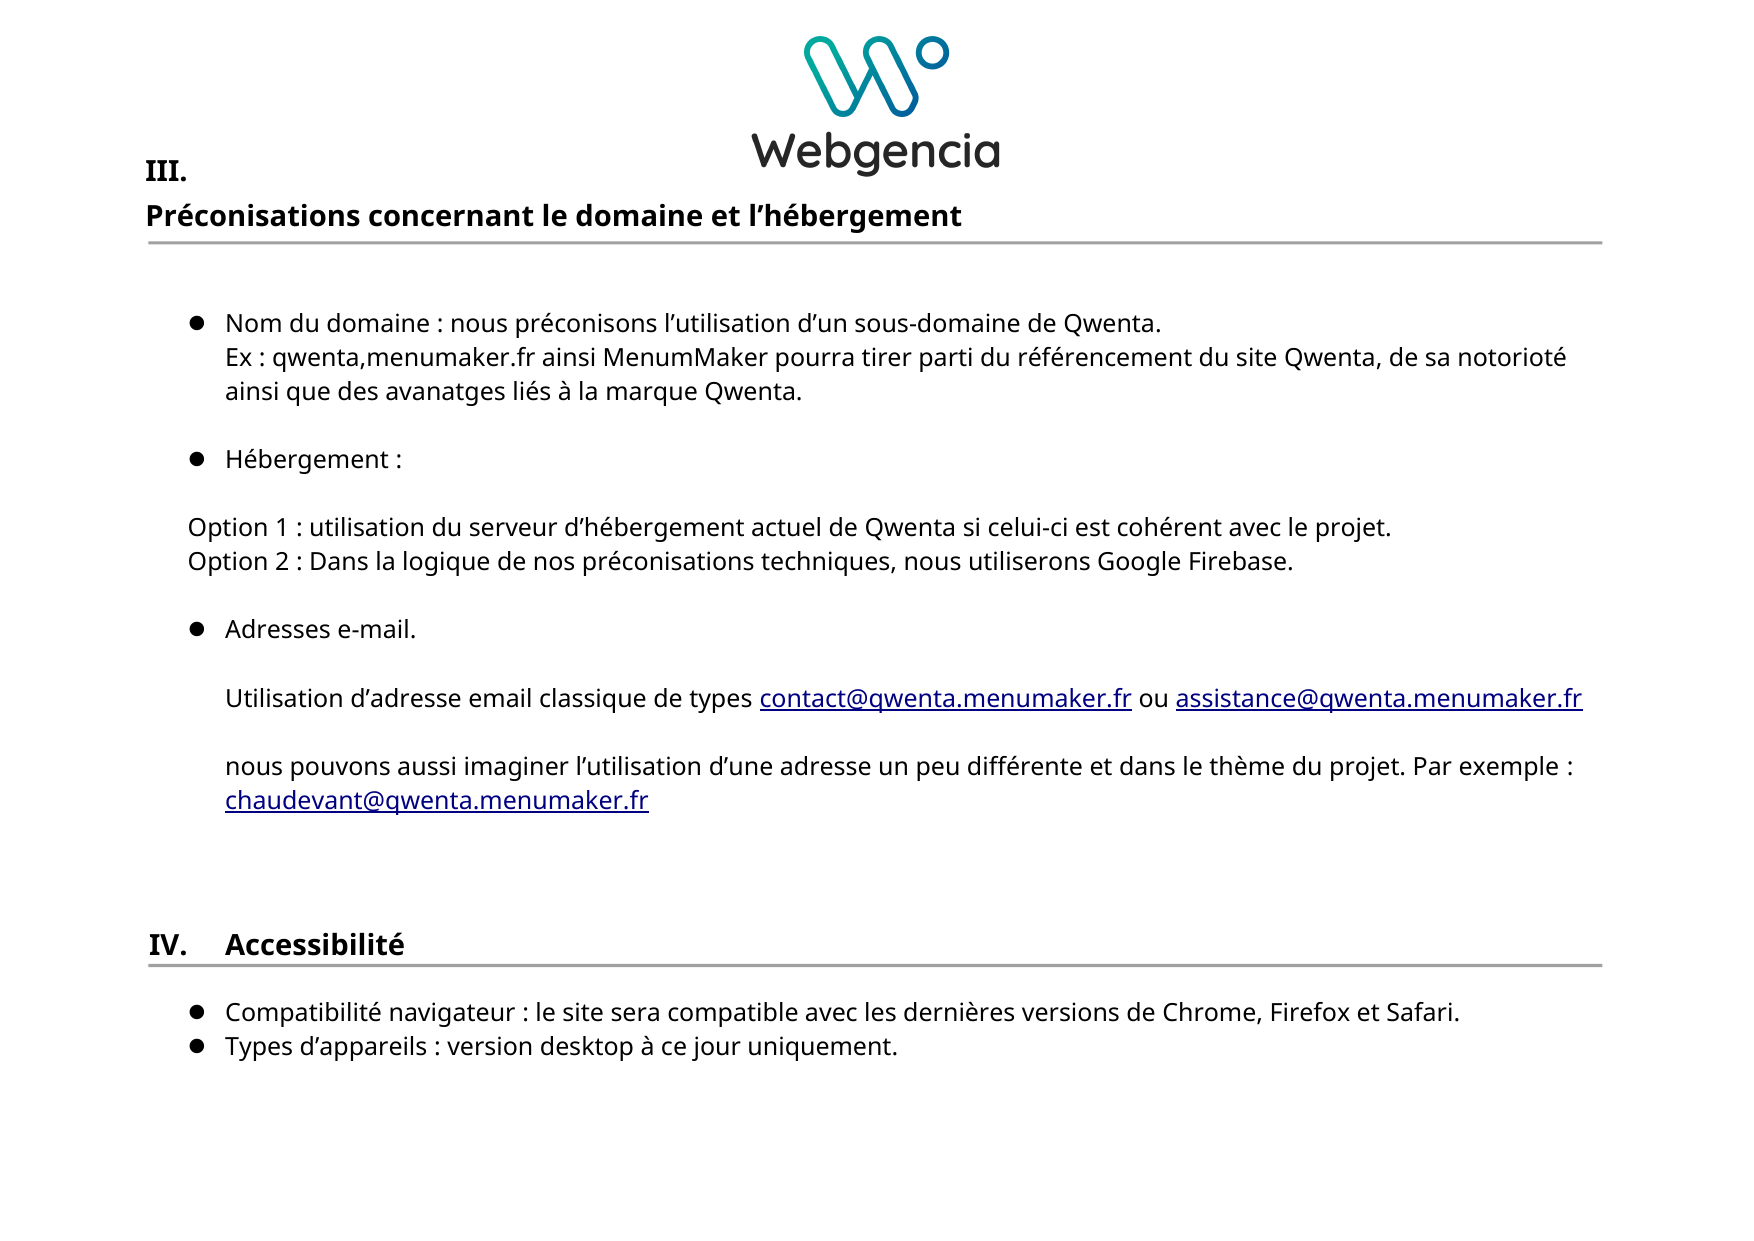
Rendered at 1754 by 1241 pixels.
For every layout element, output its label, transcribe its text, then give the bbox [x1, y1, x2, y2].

list Types d’appareils : version desktop à ce jour uniquement. [187, 1028, 1604, 1062]
list Adresses e-mail. [187, 612, 1604, 646]
text Utilisation d’adresse email classique de types contact@qwenta.menumaker.fr ou assistance@qwenta.menumaker.fr [225, 680, 1604, 714]
list Accessibilité [187, 924, 1604, 964]
picture [710, 23, 1043, 150]
list Préconisations concernant le domaine et l’hébergement [187, 150, 1604, 235]
list Compatibilité navigateur : le site sera compatible avec les dernières versions de Chrome, Firefox et Safari. [187, 994, 1604, 1028]
text nous pouvons aussi imaginer l’utilisation d’une adresse un peu différente et dans le thème du projet. Par exemple : chaudevant@qwenta.menumaker.fr [225, 748, 1604, 816]
text Option 2 : Dans la logique de nos préconisations techniques, nous utiliserons Google Firebase. [187, 544, 1604, 578]
text Option 1 : utilisation du serveur d’hébergement actuel de Qwenta si celui-ci est cohérent avec le projet. [187, 510, 1604, 544]
list Nom du domaine : nous préconisons l’utilisation d’un sous-domaine de Qwenta. [187, 306, 1604, 339]
list Hébergement : [187, 442, 1604, 476]
text Ex : qwenta,menumaker.fr ainsi MenumMaker pourra tirer parti du référencement du site Qwenta, de sa notorioté ainsi que des avanatges liés à la marque Qwenta. [225, 339, 1604, 408]
